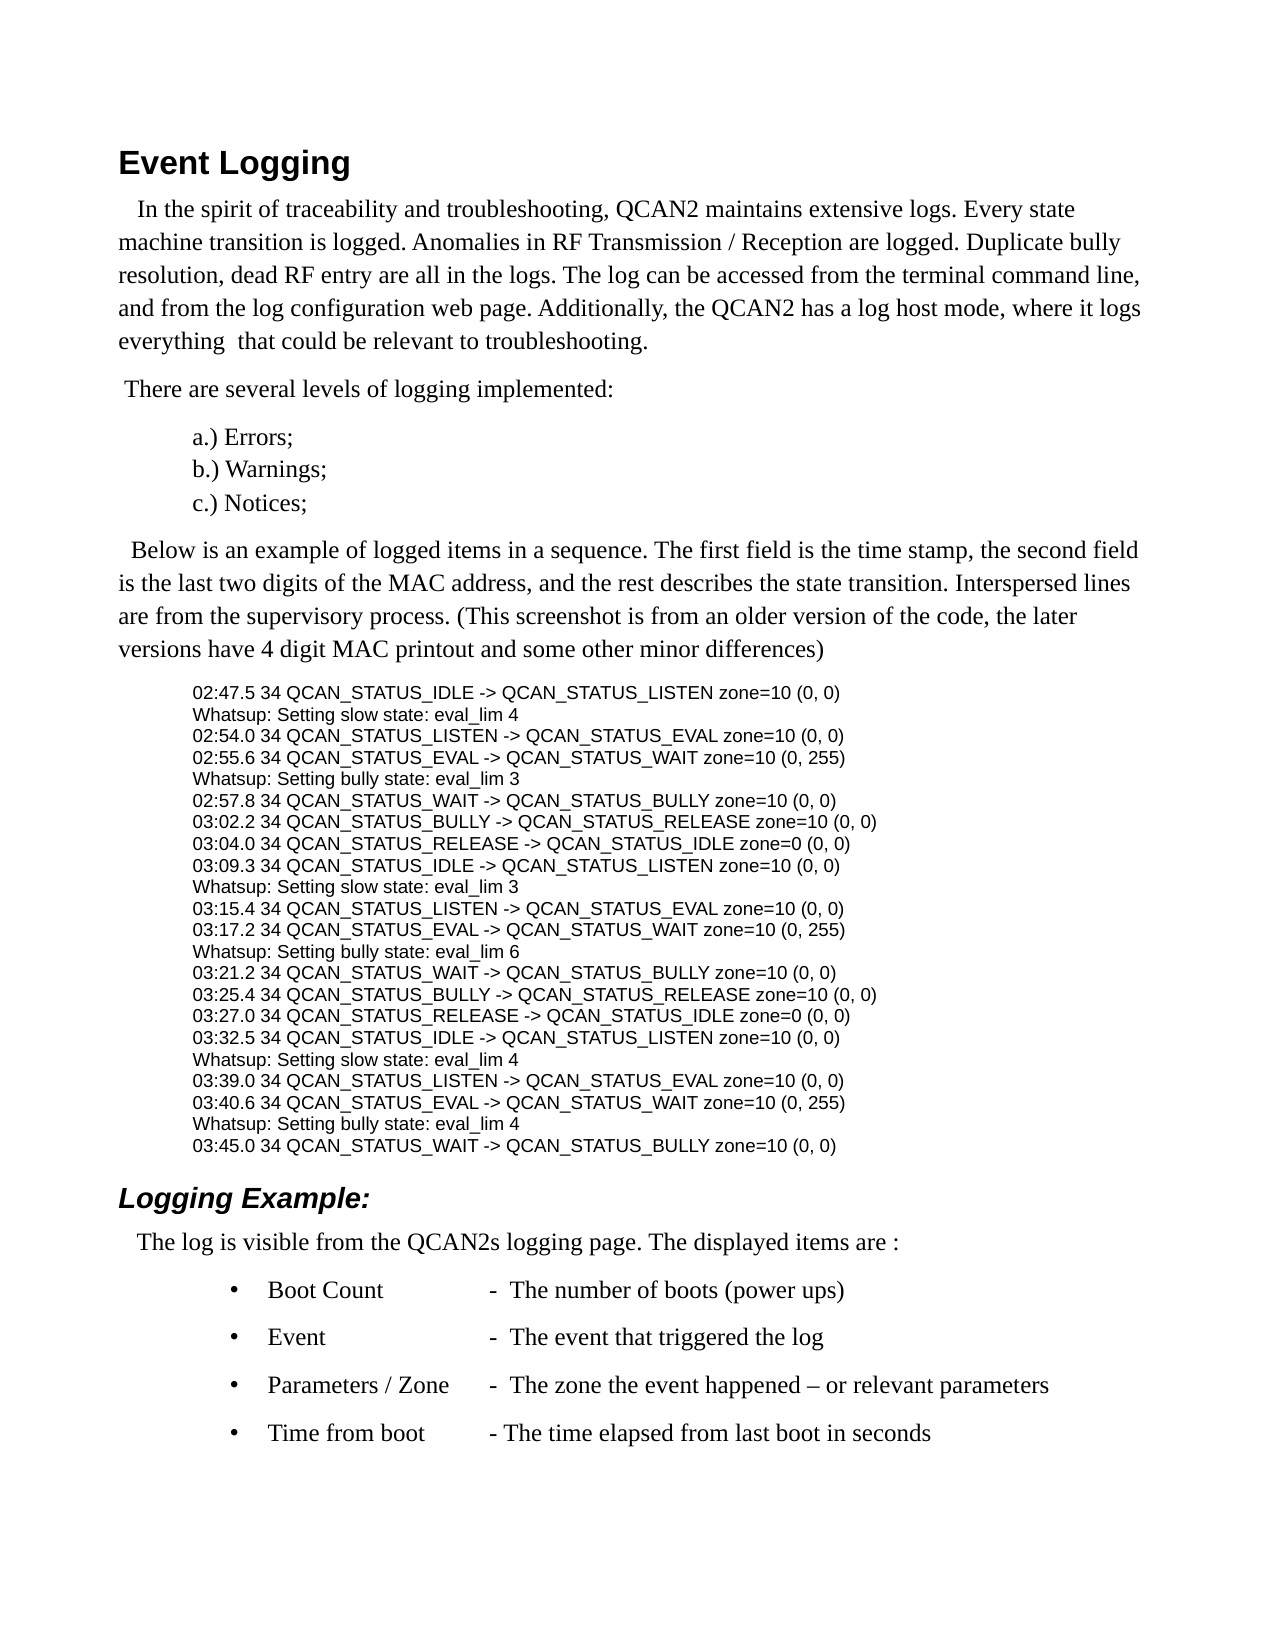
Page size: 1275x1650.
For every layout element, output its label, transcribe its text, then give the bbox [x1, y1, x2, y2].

text The log is visible from the QCAN2s logging page. The displayed items are : [118, 1227, 1157, 1256]
text Whatsup: Setting slow state: eval_lim 3 [192, 876, 1157, 897]
list Time from boot - The time elapsed from last boot in seconds [230, 1418, 1157, 1446]
text 03:32.5 34 QCAN_STATUS_IDLE -> QCAN_STATUS_LISTEN zone=10 (0, 0) [192, 1027, 1157, 1048]
text Whatsup: Setting slow state: eval_lim 4 [192, 703, 1157, 725]
text 03:17.2 34 QCAN_STATUS_EVAL -> QCAN_STATUS_WAIT zone=10 (0, 255) [192, 919, 1157, 941]
text 03:15.4 34 QCAN_STATUS_LISTEN -> QCAN_STATUS_EVAL zone=10 (0, 0) [192, 897, 1157, 919]
text 02:57.8 34 QCAN_STATUS_WAIT -> QCAN_STATUS_BULLY zone=10 (0, 0) [192, 790, 1157, 811]
text 03:09.3 34 QCAN_STATUS_IDLE -> QCAN_STATUS_LISTEN zone=10 (0, 0) [192, 854, 1157, 876]
text 03:02.2 34 QCAN_STATUS_BULLY -> QCAN_STATUS_RELEASE zone=10 (0, 0) [192, 811, 1157, 833]
text Below is an example of logged items in a sequence. The first field is the time stamp, the second field is the last two digits of the MAC address, and the rest describes the state transition. Interspersed lines are from the supervisory process. (This screenshot is from an older version of the code, the later versions have 4 digit MAC printout and some other minor differences) [118, 535, 1157, 663]
text There are several levels of logging implemented: [118, 374, 1157, 403]
list Parameters / Zone - The zone the event happened – or relevant parameters [230, 1370, 1157, 1399]
text 02:47.5 34 QCAN_STATUS_IDLE -> QCAN_STATUS_LISTEN zone=10 (0, 0) [192, 682, 1157, 703]
text 03:21.2 34 QCAN_STATUS_WAIT -> QCAN_STATUS_BULLY zone=10 (0, 0) [192, 962, 1157, 984]
text Whatsup: Setting slow state: eval_lim 4 [192, 1048, 1157, 1070]
text a.) Errors; b.) Warnings; c.) Notices; [118, 422, 1157, 516]
text 02:55.6 34 QCAN_STATUS_EVAL -> QCAN_STATUS_WAIT zone=10 (0, 255) [192, 747, 1157, 768]
text 03:04.0 34 QCAN_STATUS_RELEASE -> QCAN_STATUS_IDLE zone=0 (0, 0) [192, 833, 1157, 854]
subtitle Event Logging [118, 143, 1157, 182]
subtitle Logging Example: [118, 1181, 1157, 1215]
text Whatsup: Setting bully state: eval_lim 3 [192, 768, 1157, 790]
text 03:45.0 34 QCAN_STATUS_WAIT -> QCAN_STATUS_BULLY zone=10 (0, 0) [192, 1135, 1157, 1156]
text 03:27.0 34 QCAN_STATUS_RELEASE -> QCAN_STATUS_IDLE zone=0 (0, 0) [192, 1005, 1157, 1027]
text Whatsup: Setting bully state: eval_lim 6 [192, 941, 1157, 962]
text 03:25.4 34 QCAN_STATUS_BULLY -> QCAN_STATUS_RELEASE zone=10 (0, 0) [192, 984, 1157, 1005]
list Boot Count - The number of boots (power ups) [230, 1275, 1157, 1304]
text 02:54.0 34 QCAN_STATUS_LISTEN -> QCAN_STATUS_EVAL zone=10 (0, 0) [192, 725, 1157, 747]
text 03:40.6 34 QCAN_STATUS_EVAL -> QCAN_STATUS_WAIT zone=10 (0, 255) [192, 1092, 1157, 1113]
text Whatsup: Setting bully state: eval_lim 4 [192, 1113, 1157, 1135]
text In the spirit of traceability and troubleshooting, QCAN2 maintains extensive logs. Every state machine transition is logged. Anomalies in RF Transmission / Reception are logged. Duplicate bully resolution, dead RF entry are all in the logs. The log can be accessed from the terminal command line, and from the log configuration web page. Additionally, the QCAN2 has a log host mode, where it logs everything that could be relevant to troubleshooting. [118, 194, 1157, 355]
text 03:39.0 34 QCAN_STATUS_LISTEN -> QCAN_STATUS_EVAL zone=10 (0, 0) [192, 1070, 1157, 1092]
list Event - The event that triggered the log [230, 1322, 1157, 1351]
